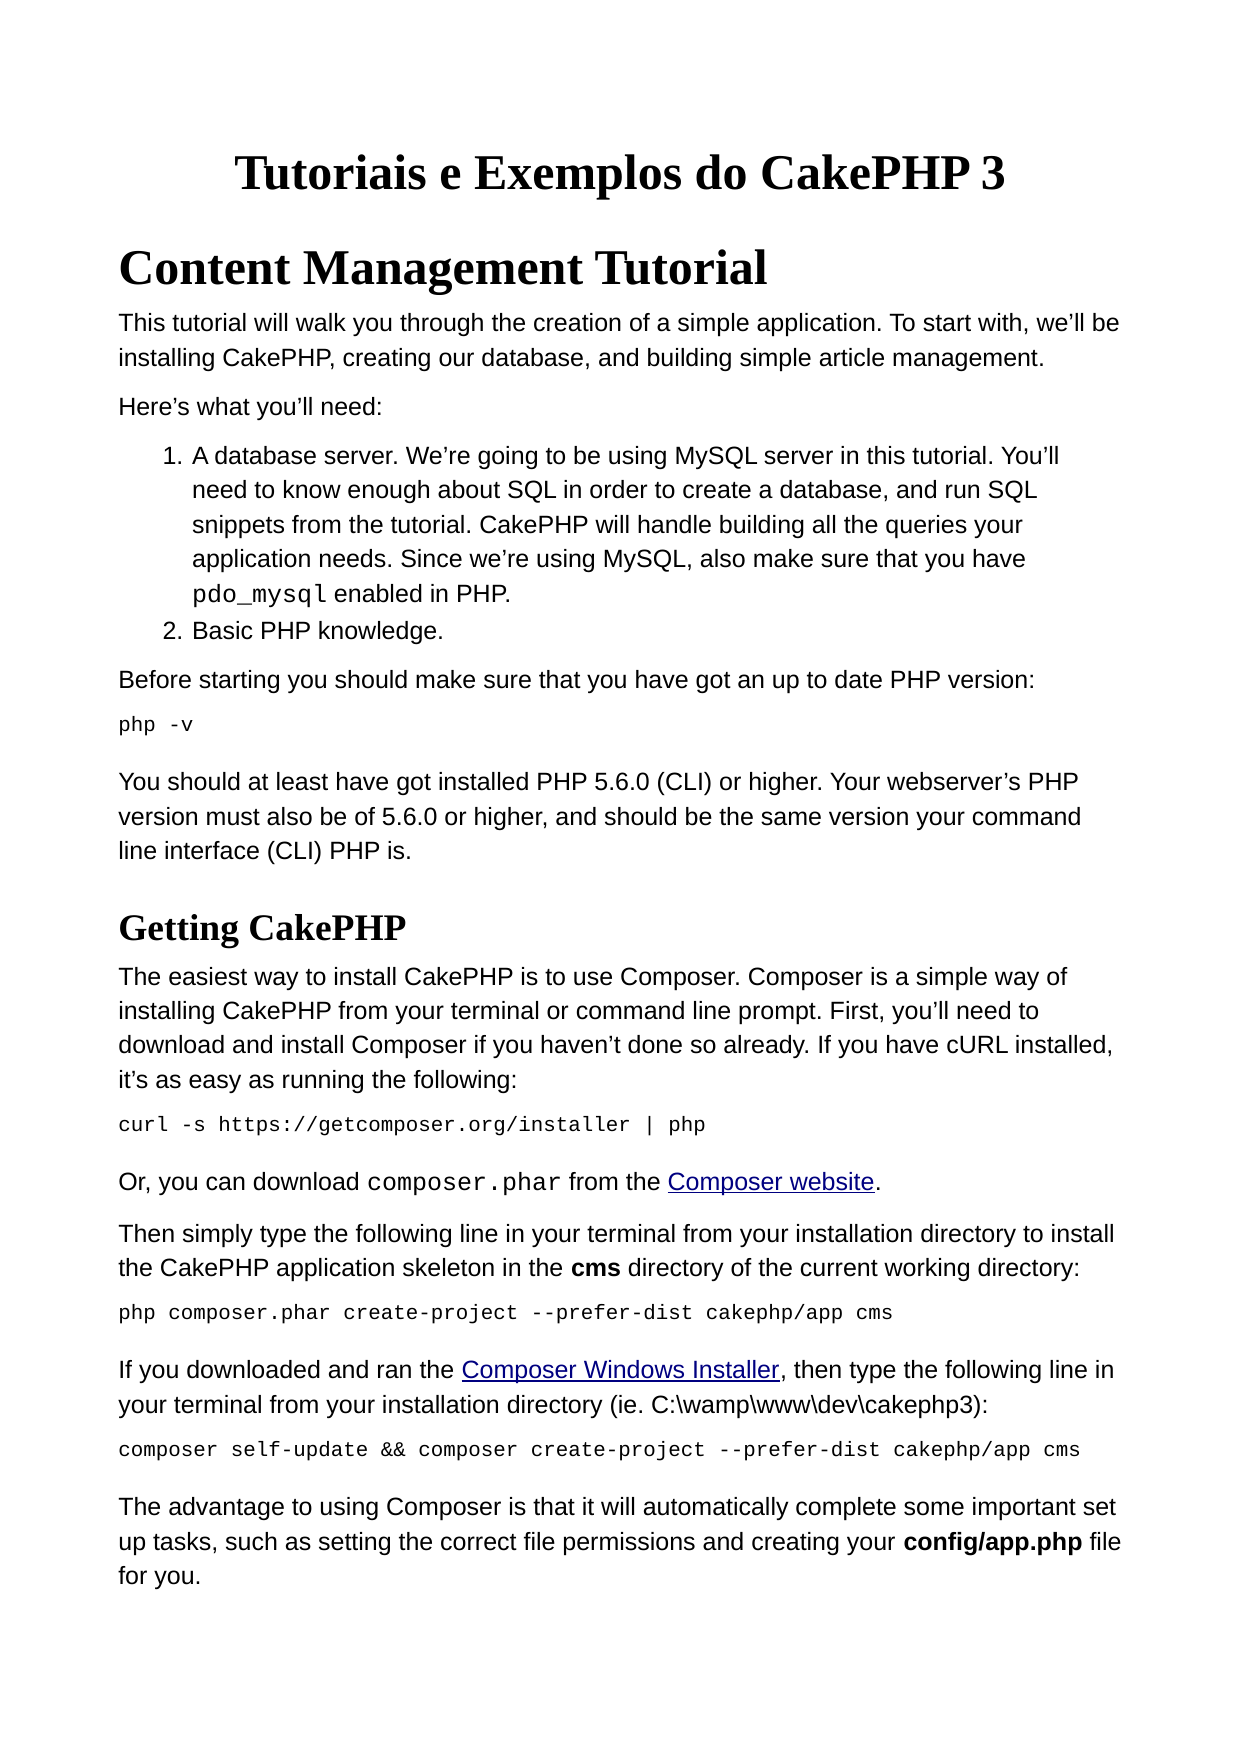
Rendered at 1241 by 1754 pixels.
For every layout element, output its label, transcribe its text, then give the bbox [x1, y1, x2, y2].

text If you downloaded and ran the Composer Windows Installer, then type the following line in your terminal from your installation directory (ie. C:\wamp\www\dev\cakephp3): [118, 1355, 1122, 1419]
subtitle Content Management Tutorial [118, 238, 1122, 296]
text Here’s what you’ll need: [118, 392, 1122, 420]
text php -v [118, 714, 1122, 737]
text Or, you can download composer.phar from the Composer website. [118, 1167, 1122, 1198]
text This tutorial will walk you through the creation of a simple application. To start with, we’ll be installing CakePHP, creating our database, and building simple article management. [118, 308, 1122, 371]
text The advantage to using Composer is that it will automatically complete some important set up tasks, such as setting the correct file permissions and creating your config/app.php file for you. [118, 1492, 1122, 1590]
list A database server. We’re going to be using MySQL server in this tutorial. You’ll need to know enough about SQL in order to create a database, and run SQL snippets from the tutorial. CakePHP will handle building all the queries your application needs. Since we’re using MySQL, also make sure that you have pdo_mysql enabled in PHP. [162, 441, 1122, 609]
list Basic PHP knowledge. [162, 616, 1122, 644]
text You should at least have got installed PHP 5.6.0 (CLI) or higher. Your webserver’s PHP version must also be of 5.6.0 or higher, and should be the same version your command line interface (CLI) PHP is. [118, 767, 1122, 865]
text curl -s https://getcomposer.org/installer | php [118, 1114, 1122, 1138]
subtitle Getting CakePHP [118, 906, 1122, 949]
text Before starting you should make sure that you have got an up to date PHP version: [118, 665, 1122, 693]
text php composer.phar create-project --prefer-dist cakephp/app cms [118, 1302, 1122, 1326]
text Then simply type the following line in your terminal from your installation directory to install the CakePHP application skeleton in the cms directory of the current working directory: [118, 1219, 1122, 1282]
text composer self-update && composer create-project --prefer-dist cakephp/app cms [118, 1439, 1122, 1463]
subtitle Tutoriais e Exemplos do CakePHP 3 [118, 143, 1122, 201]
text The easiest way to install CakePHP is to use Composer. Composer is a simple way of installing CakePHP from your terminal or command line prompt. First, you’ll need to download and install Composer if you haven’t done so already. If you have cURL installed, it’s as easy as running the following: [118, 961, 1122, 1094]
